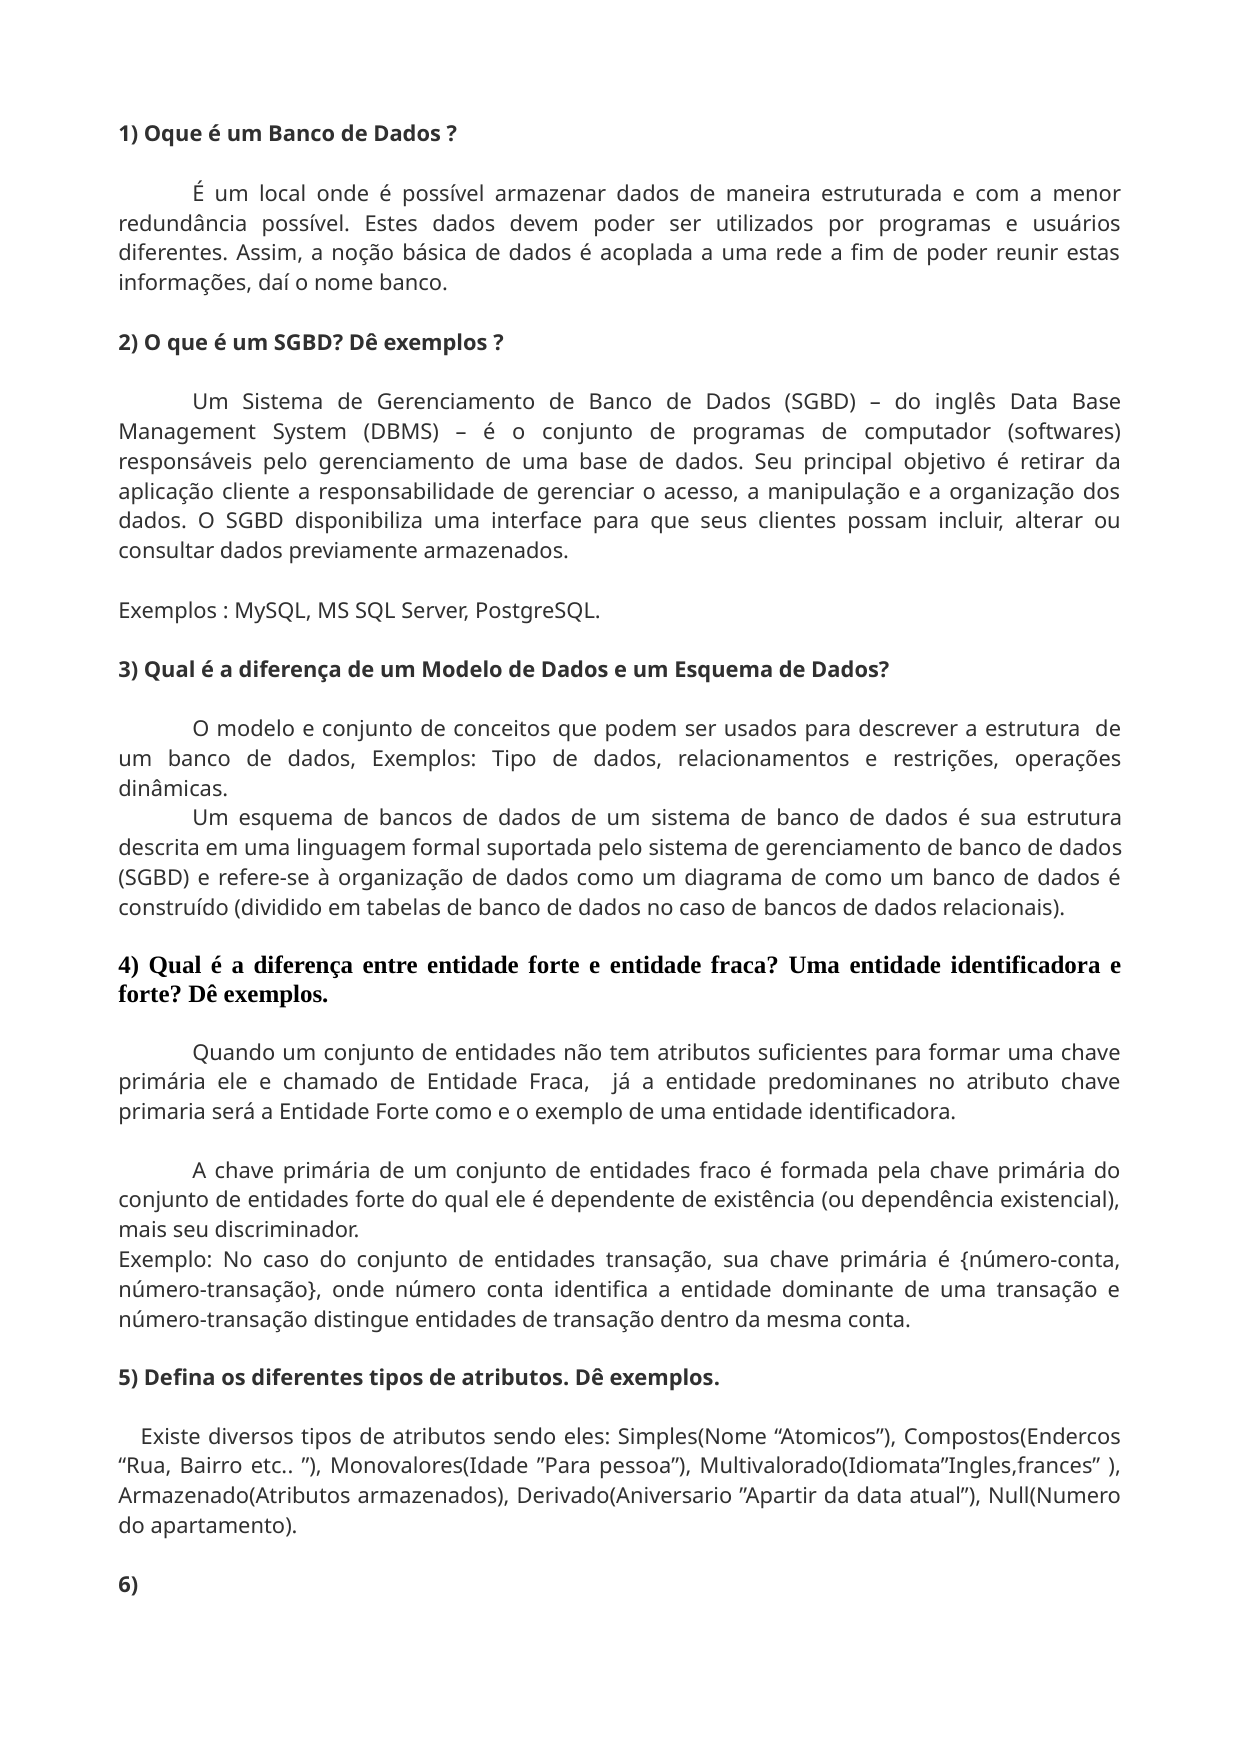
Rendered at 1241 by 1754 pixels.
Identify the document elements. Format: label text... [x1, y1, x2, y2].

text A chave primária de um conjunto de entidades fraco é formada pela chave primária do conjunto de entidades forte do qual ele é dependente de existência (ou dependência existencial), mais seu discriminador. [118, 1154, 1122, 1244]
text 3) Qual é a diferença de um Modelo de Dados e um Esquema de Dados? [118, 654, 1122, 684]
text O modelo e conjunto de conceitos que podem ser usados para descrever a estrutura de um banco de dados, Exemplos: Tipo de dados, relacionamentos e restrições, operações dinâmicas. [118, 713, 1122, 802]
text 4) Qual é a diferença entre entidade forte e entidade fraca? Uma entidade identificadora e forte? Dê exemplos. [118, 950, 1122, 1008]
text Quando um conjunto de entidades não tem atributos suficientes para formar uma chave primária ele e chamado de Entidade Fraca, já a entidade predominanes no atributo chave primaria será a Entidade Forte como e o exemplo de uma entidade identificadora. [118, 1036, 1122, 1126]
text 5) Defina os diferentes tipos de atributos. Dê exemplos. [118, 1362, 1122, 1392]
text 6) [118, 1568, 1122, 1598]
text Um esquema de bancos de dados de um sistema de banco de dados é sua estrutura descrita em uma linguagem formal suportada pelo sistema de gerenciamento de banco de dados (SGBD) e refere-se à organização de dados como um diagrama de como um banco de dados é construído (dividido em tabelas de banco de dados no caso de bancos de dados relacionais). [118, 802, 1122, 921]
text Exemplos : MySQL, MS SQL Server, PostgreSQL. [118, 595, 1122, 624]
text Um Sistema de Gerenciamento de Banco de Dados (SGBD) – do inglês Data Base Management System (DBMS) – é o conjunto de programas de computador (softwares) responsáveis pelo gerenciamento de uma base de dados. Seu principal objetivo é retirar da aplicação cliente a responsabilidade de gerenciar o acesso, a manipulação e a organização dos dados. O SGBD disponibiliza uma interface para que seus clientes possam incluir, alterar ou consultar dados previamente armazenados. [118, 386, 1122, 565]
text 2) O que é um SGBD? Dê exemplos ? [118, 327, 1122, 356]
text Existe diversos tipos de atributos sendo eles: Simples(Nome “Atomicos”), Compostos(Endercos “Rua, Bairro etc.. ”), Monovalores(Idade ”Para pessoa”), Multivalorado(Idiomata”Ingles,frances” ), Armazenado(Atributos armazenados), Derivado(Aniversario ”Apartir da data atual”), Null(Numero do apartamento). [118, 1421, 1122, 1540]
text 1) Oque é um Banco de Dados ? [118, 118, 1122, 148]
text É um local onde é possível armazenar dados de maneira estruturada e com a menor redundância possível. Estes dados devem poder ser utilizados por programas e usuários diferentes. Assim, a noção básica de dados é acoplada a uma rede a fim de poder reunir estas informações, daí o nome banco. [118, 178, 1122, 297]
text Exemplo: No caso do conjunto de entidades transação, sua chave primária é {número-conta, número-transação}, onde número conta identifica a entidade dominante de uma transação e número-transação distingue entidades de transação dentro da mesma conta. [118, 1244, 1122, 1333]
